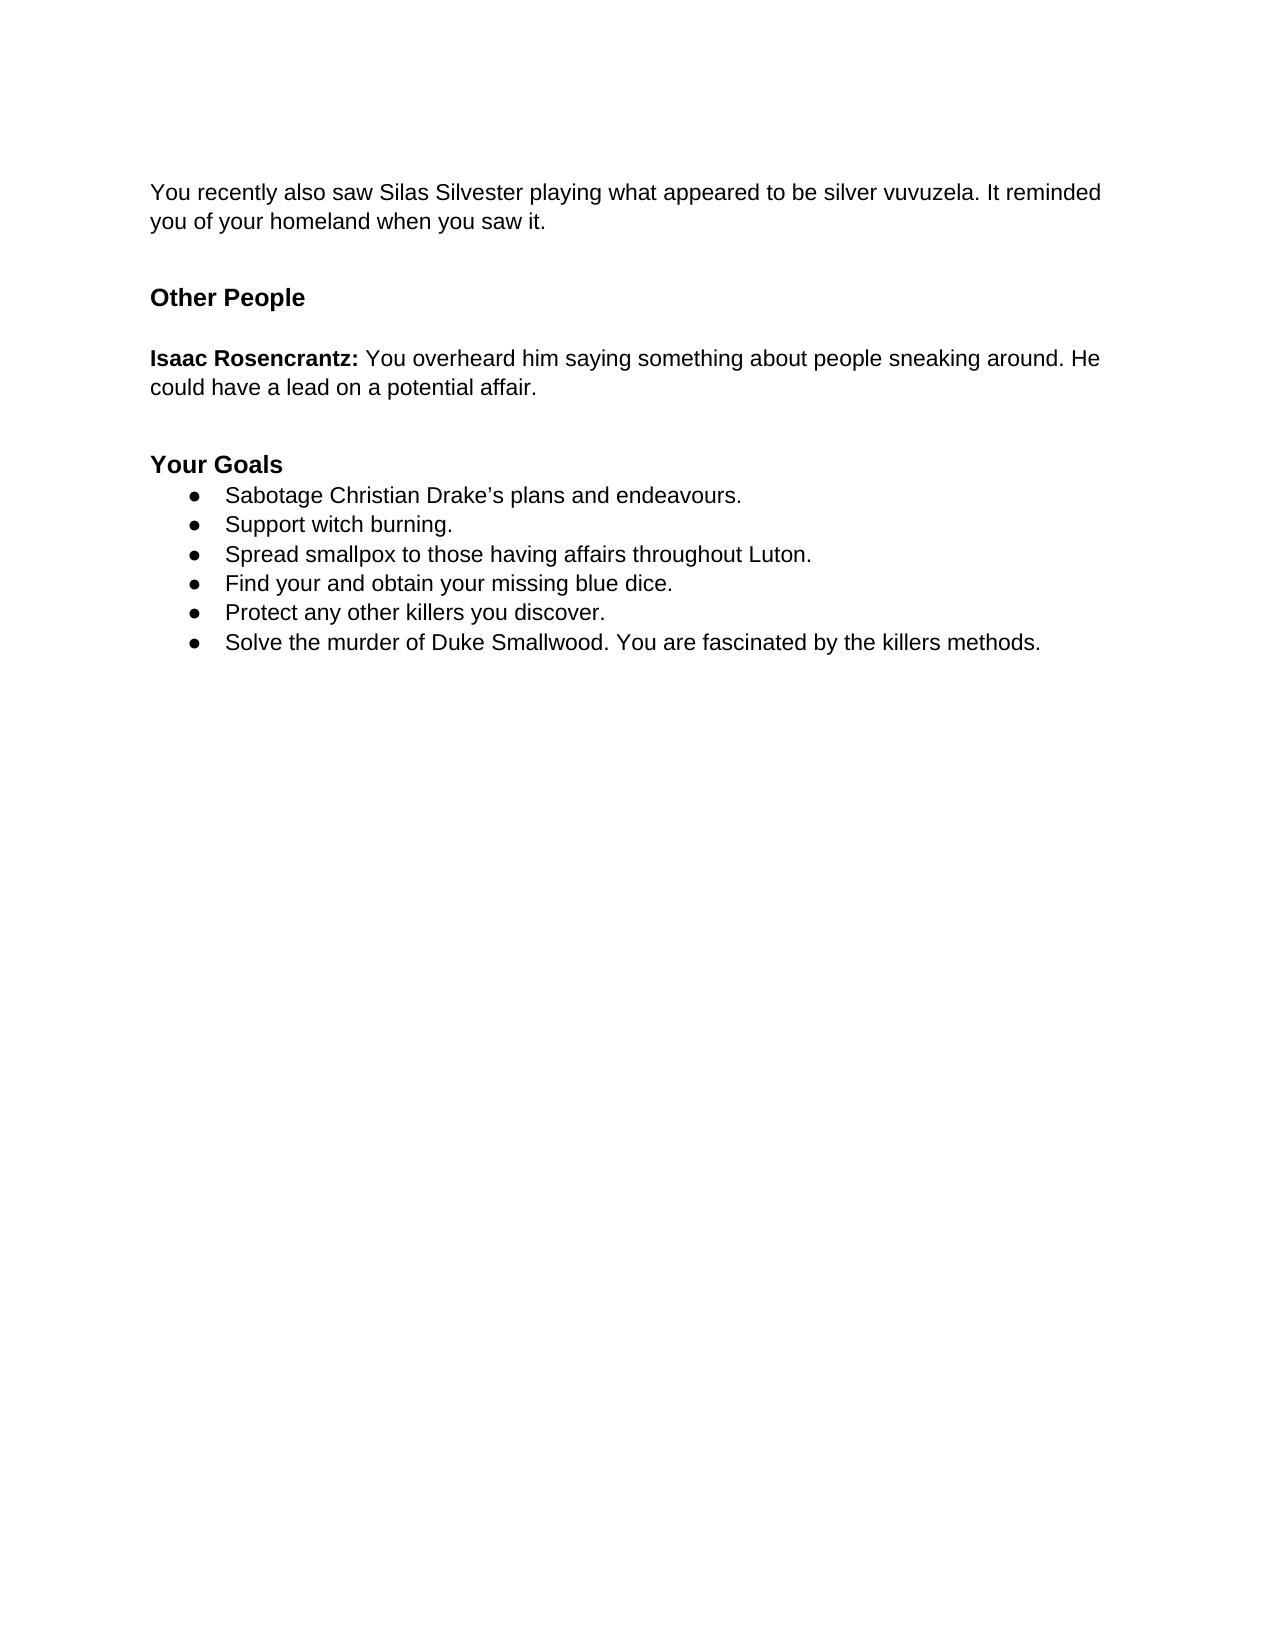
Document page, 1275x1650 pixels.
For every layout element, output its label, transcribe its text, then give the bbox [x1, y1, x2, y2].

list Solve the murder of Duke Smallwood. You are fascinated by the killers methods. [187, 629, 1125, 655]
subtitle Other People [150, 284, 1125, 312]
list Find your and obtain your missing blue dice. [187, 571, 1125, 596]
list Sabotage Christian Drake’s plans and endeavours. [187, 482, 1125, 508]
list Spread smallpox to those having affairs throughout Luton. [187, 541, 1125, 567]
list Support witch burning. [187, 512, 1125, 537]
subtitle Your Goals [150, 450, 1125, 478]
list Protect any other killers you discover. [187, 600, 1125, 626]
text Isaac Rosencrantz: You overheard him saying something about people sneaking around. He could have a lead on a potential affair. [150, 346, 1125, 401]
text You recently also saw Silas Silvester playing what appeared to be silver vuvuzela. It reminded you of your homeland when you saw it. [150, 179, 1125, 234]
